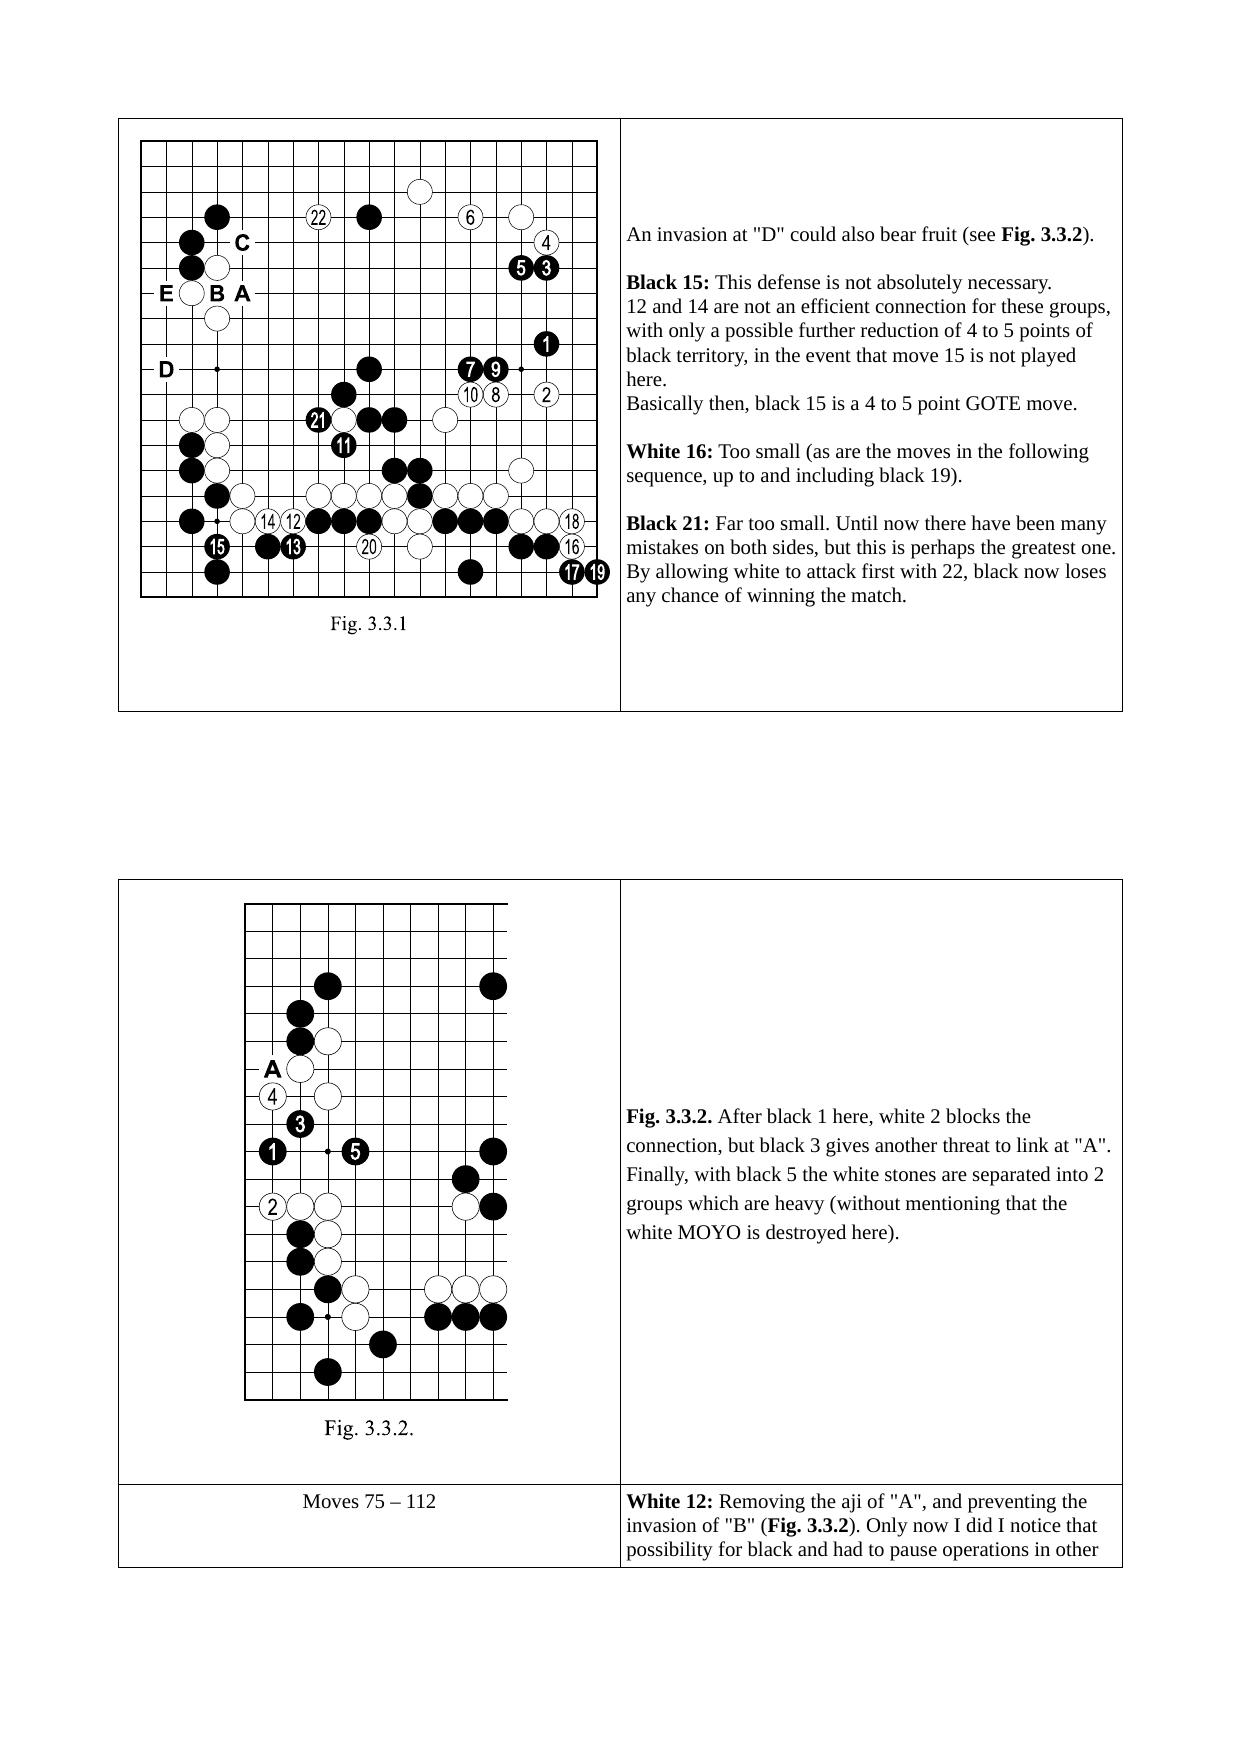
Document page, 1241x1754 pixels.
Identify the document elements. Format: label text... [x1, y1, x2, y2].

table_header Fig. 3.3.2. After black 1 here, white 2 blocks the connection, but black 3 gives another threat to link at "A". Finally, with black 5 the white stones are separated into 2 groups which are heavy (without mentioning that the white MOYO is destroyed here). [621, 880, 1122, 1483]
table_header [119, 880, 620, 1483]
table_cell An invasion at "D" could also bear fruit (see Fig. 3.3.2). Black 15: This defense is not absolutely necessary. 12 and 14 are not an efficient connection for these groups, with only a possible further reduction of 4 to 5 points of black territory, in the event that move 15 is not played here. Basically then, black 15 is a 4 to 5 point GOTE move. White 16: Too small (as are the moves in the following sequence, up to and including black 19). Black 21: Far too small. Until now there have been many mistakes on both sides, but this is perhaps the greatest one. By allowing white to attack first with 22, black now loses any chance of winning the match. [621, 119, 1122, 711]
table_cell Moves 75 – 112 [119, 1485, 620, 1567]
table_cell [119, 119, 620, 711]
table_cell White 12: Removing the aji of "A", and preventing the invasion of "B" (Fig. 3.3.2). Only now I did I notice that possibility for black and had to pause operations in other [621, 1485, 1122, 1567]
